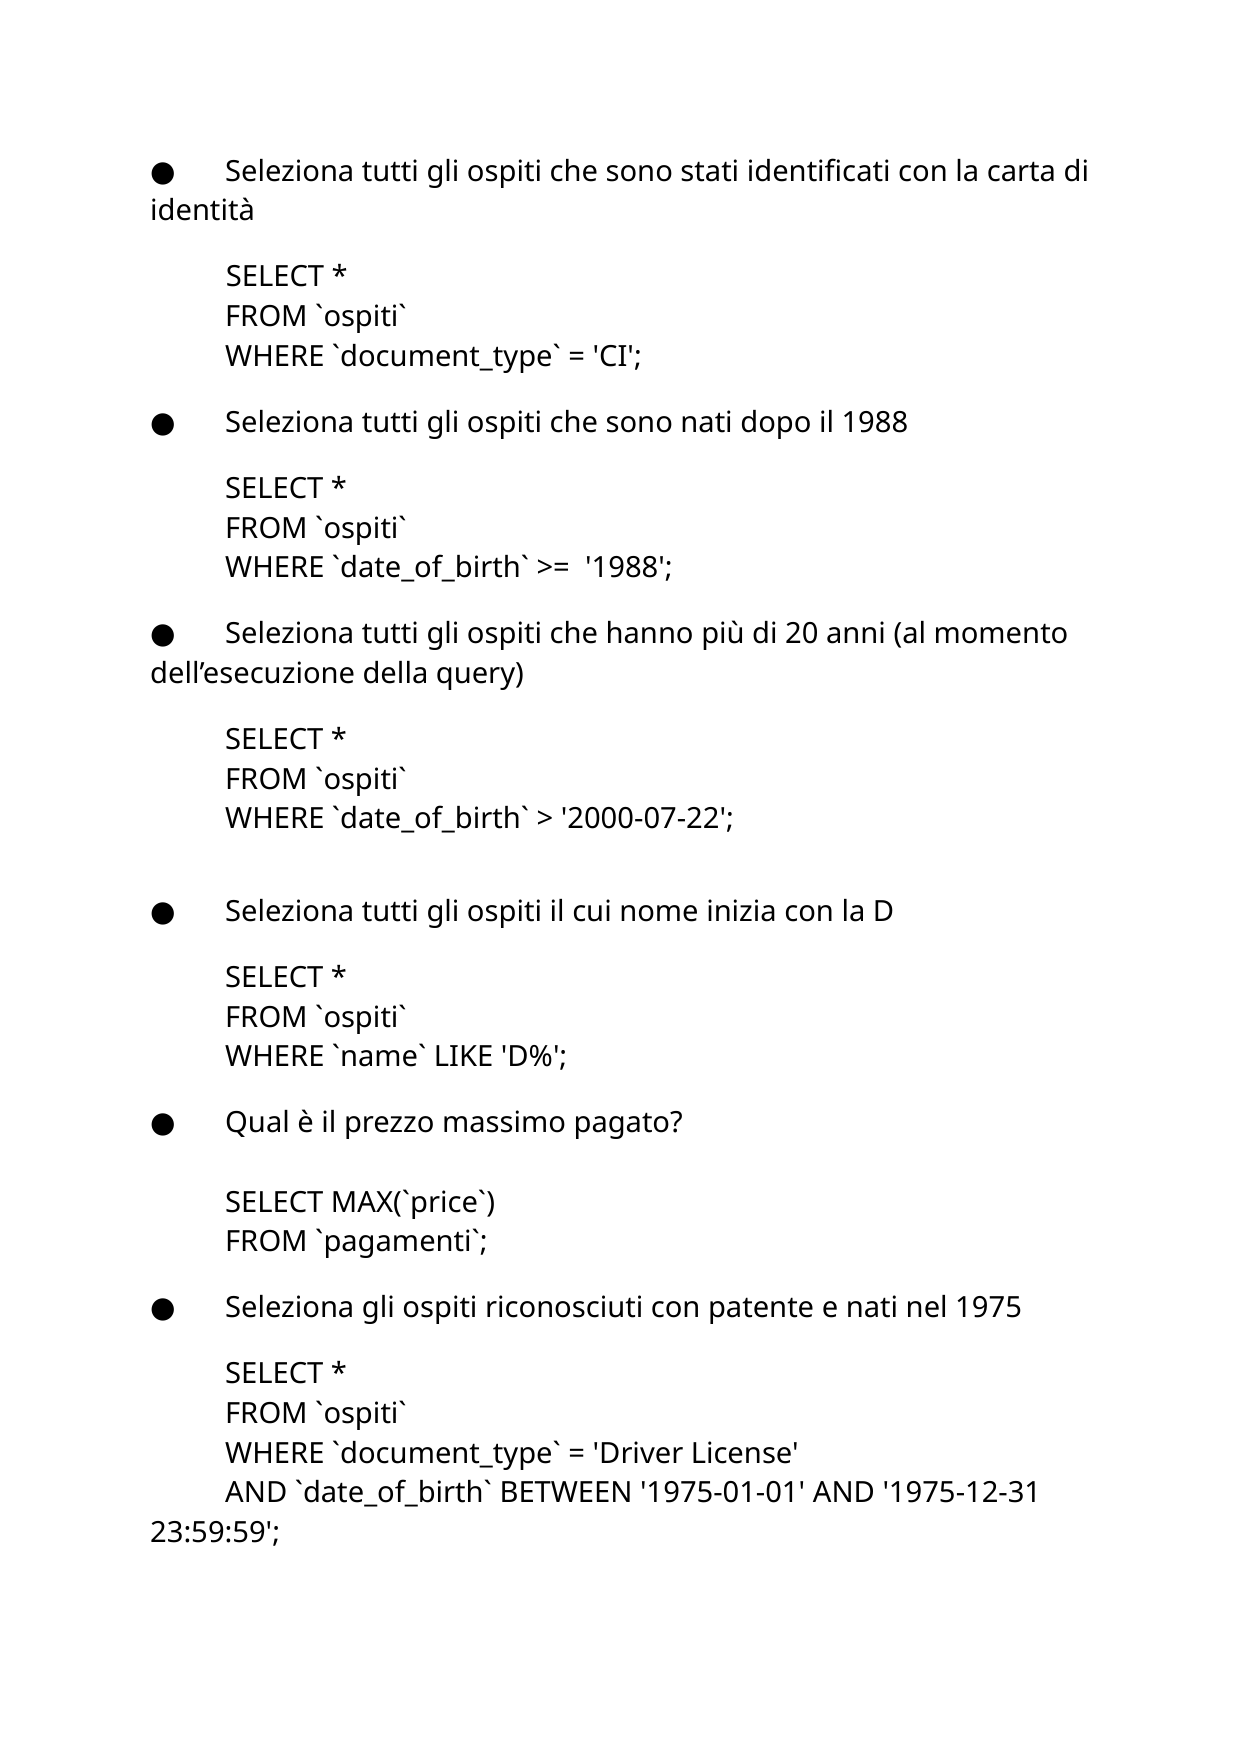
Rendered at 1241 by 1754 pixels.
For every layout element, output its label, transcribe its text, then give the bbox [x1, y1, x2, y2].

text WHERE `document_type` = 'CI'; [150, 335, 1177, 375]
text WHERE `date_of_birth` > '2000-07-22'; [150, 798, 1177, 837]
text FROM `ospiti` [150, 758, 1177, 798]
list Seleziona tutti gli ospiti che sono nati dopo il 1988 [150, 401, 1177, 441]
text SELECT * [150, 467, 1177, 507]
text SELECT * [150, 718, 1177, 758]
text SELECT * [150, 1353, 1177, 1392]
list Seleziona tutti gli ospiti che sono stati identificati con la carta di identità [150, 150, 1177, 229]
text SELECT * [150, 956, 1177, 996]
text WHERE `document_type` = 'Driver License' [150, 1432, 1177, 1472]
text FROM `ospiti` [150, 1392, 1177, 1432]
text AND `date_of_birth` BETWEEN '1975-01-01' AND '1975-12-31 23:59:59'; [150, 1472, 1177, 1551]
text SELECT * [150, 256, 1177, 295]
text WHERE `date_of_birth` >= '1988'; [150, 547, 1177, 586]
text FROM `ospiti` [150, 295, 1177, 335]
text FROM `ospiti` [150, 507, 1177, 547]
list FROM `pagamenti`; [150, 1221, 1177, 1260]
text WHERE `name` LIKE 'D%'; [150, 1036, 1177, 1075]
list SELECT MAX(`price`) [150, 1181, 1177, 1221]
list Seleziona tutti gli ospiti il cui nome inizia con la D [150, 890, 1177, 930]
list Seleziona tutti gli ospiti che hanno più di 20 anni (al momento dell’esecuzione della query) [150, 613, 1177, 692]
list Qual è il prezzo massimo pagato? [150, 1102, 1177, 1141]
text FROM `ospiti` [150, 996, 1177, 1036]
list Seleziona gli ospiti riconosciuti con patente e nati nel 1975 [150, 1287, 1177, 1326]
